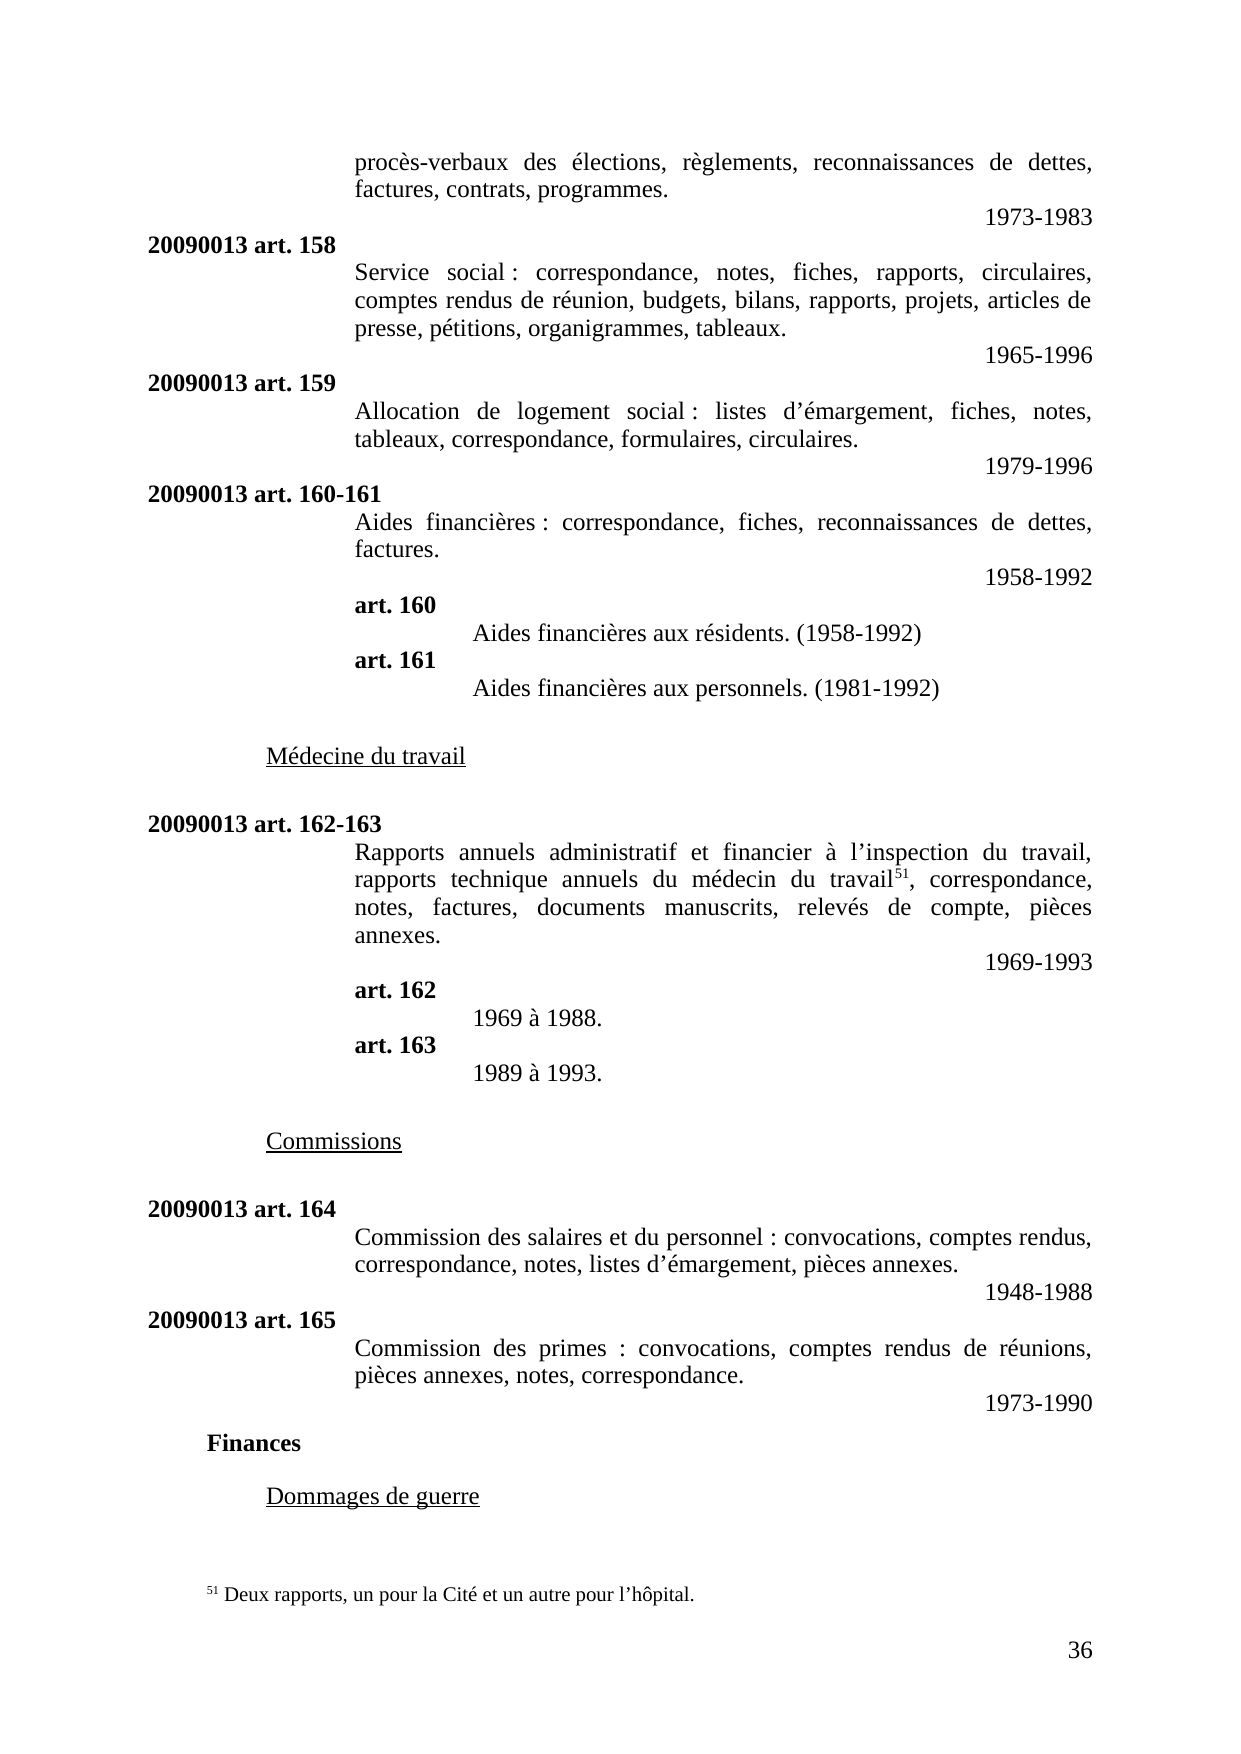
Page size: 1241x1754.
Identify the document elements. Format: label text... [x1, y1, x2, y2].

text Finances [148, 1429, 1093, 1457]
text Commissions [207, 1127, 1093, 1155]
text Aides financières aux personnels. (1981-1992) [472, 674, 1093, 702]
text 1958-1992 [148, 563, 1093, 591]
text 1969 à 1988. [472, 1004, 1093, 1032]
text Médecine du travail [207, 742, 1093, 770]
text 20090013 art. 160-161 [148, 480, 1093, 508]
text procès-verbaux des élections, règlements, reconnaissances de dettes, factures, contrats, programmes. [354, 148, 1093, 203]
text 1973-1983 [148, 203, 1093, 231]
text Allocation de logement social : listes d’émargement, fiches, notes, tableaux, correspondance, formulaires, circulaires. [354, 397, 1093, 452]
text Commission des salaires et du personnel : convocations, comptes rendus, correspondance, notes, listes d’émargement, pièces annexes. [354, 1223, 1093, 1278]
text 20090013 art. 162-163 [148, 810, 1093, 838]
text Aides financières : correspondance, fiches, reconnaissances de dettes, factures. [354, 508, 1093, 563]
text 1979-1996 [148, 452, 1093, 480]
text Aides financières aux résidents. (1958-1992) [472, 619, 1093, 646]
text 20090013 art. 159 [148, 369, 1093, 397]
text Deux rapports, un pour la Cité et un autre pour l’hôpital. [148, 1583, 1093, 1606]
text Rapports annuels administratif et financier à l’inspection du travail, rapports technique annuels du médecin du travail, correspondance, notes, factures, documents manuscrits, relevés de compte, pièces annexes. [354, 838, 1093, 948]
text 1969-1993 [148, 948, 1093, 976]
text art. 162 [354, 976, 1093, 1004]
text 1965-1996 [148, 342, 1093, 369]
text art. 163 [354, 1032, 1093, 1059]
text 1973-1990 [148, 1389, 1093, 1417]
text 1948-1988 [148, 1278, 1093, 1306]
text 20090013 art. 164 [148, 1195, 1093, 1223]
text 20090013 art. 165 [148, 1306, 1093, 1334]
text 1989 à 1993. [472, 1059, 1093, 1087]
text art. 161 [354, 646, 1093, 674]
text art. 160 [354, 591, 1093, 619]
text Dommages de guerre [207, 1482, 1093, 1510]
text 20090013 art. 158 [148, 231, 1093, 258]
text Service social : correspondance, notes, fiches, rapports, circulaires, comptes rendus de réunion, budgets, bilans, rapports, projets, articles de presse, pétitions, organigrammes, tableaux. [354, 258, 1093, 342]
text Commission des primes : convocations, comptes rendus de réunions, pièces annexes, notes, correspondance. [354, 1334, 1093, 1389]
